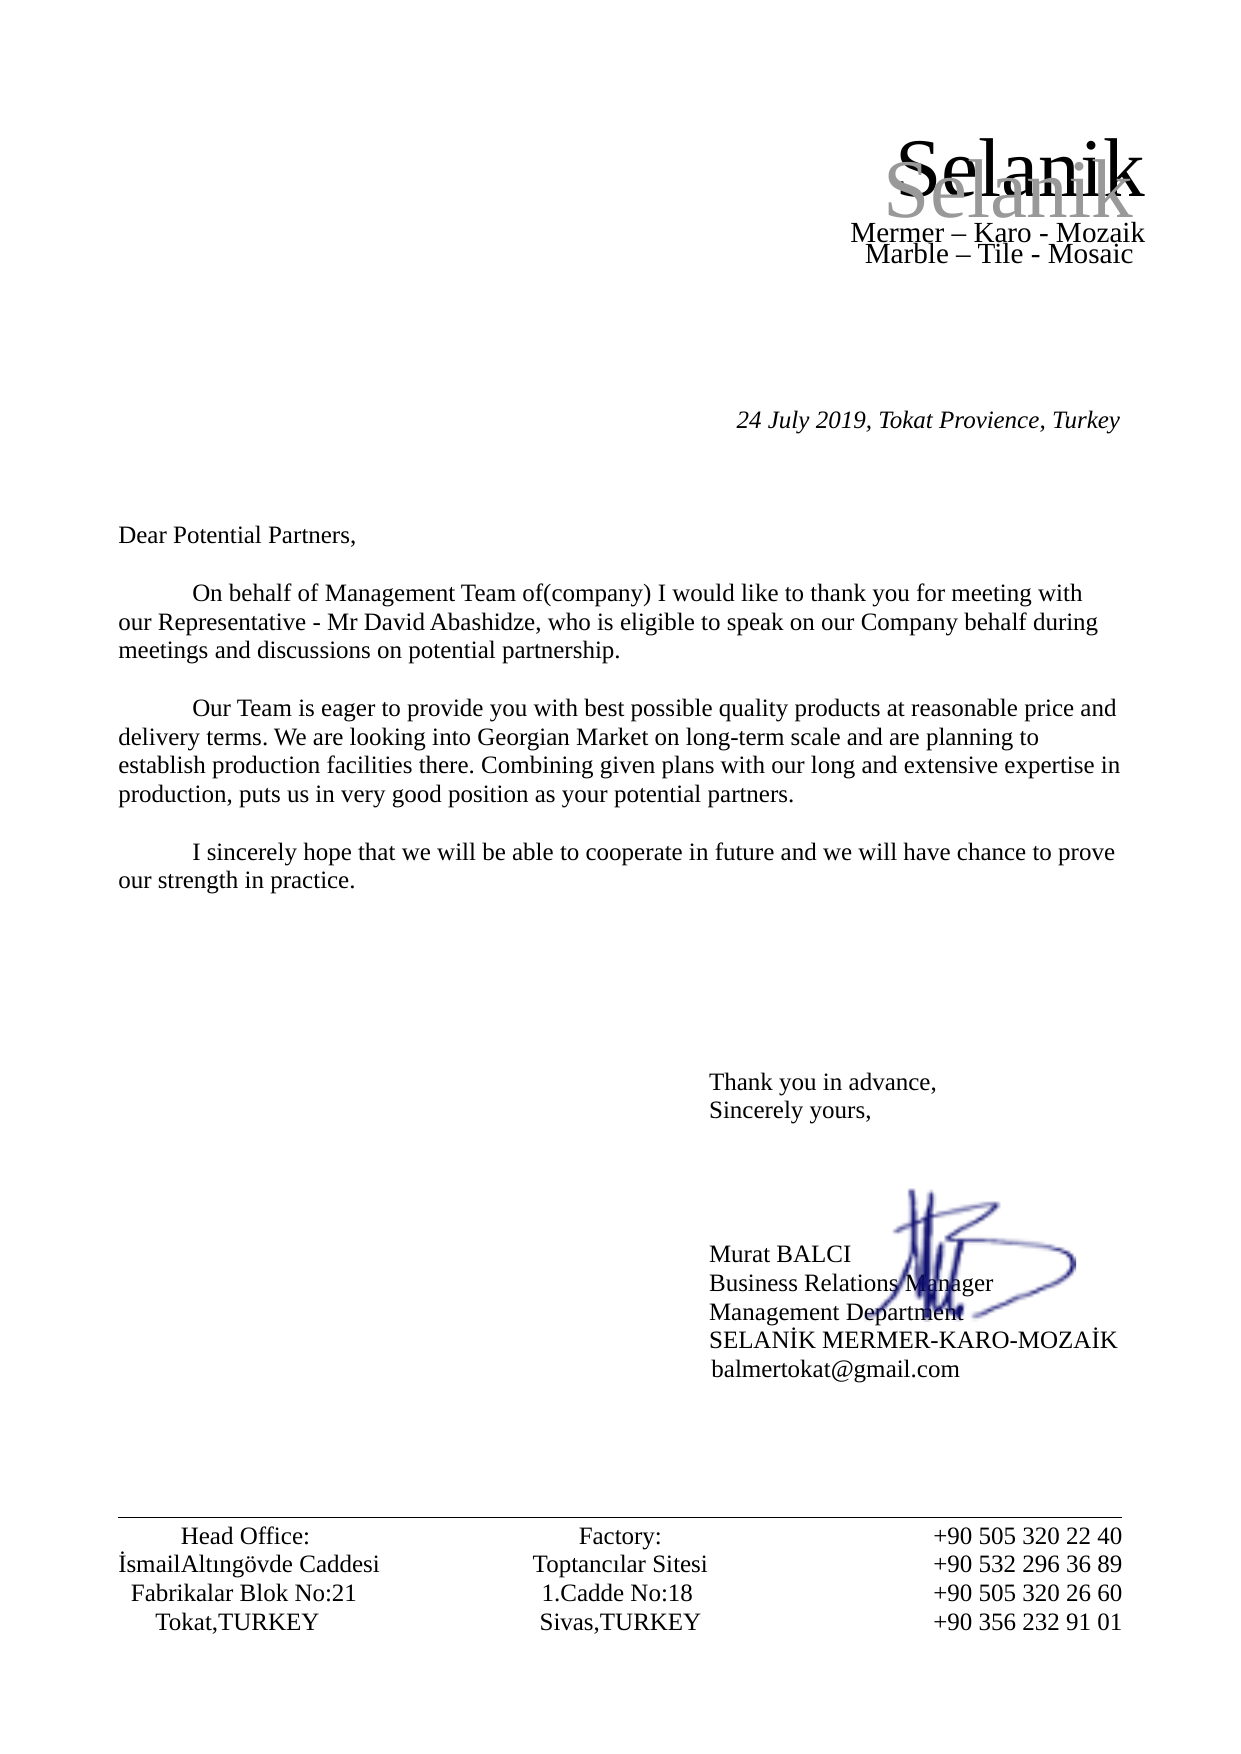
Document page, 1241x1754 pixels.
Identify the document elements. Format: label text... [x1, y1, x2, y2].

text balmertokat@gmail.com [561, 1354, 1122, 1383]
text Dear Potential Partners, [118, 521, 1122, 549]
text On behalf of Management Team of(company) I would like to thank you for meeting with our Representative - Mr David Abashidze, who is eligible to speak on our Company behalf during meetings and discussions on potential partnership. [118, 578, 1122, 664]
text 24 July 2019, Tokat Provience, Turkey [118, 406, 1122, 434]
text Murat BALCI [561, 1239, 864, 1268]
text Sincerely yours, [118, 1096, 1122, 1124]
text Business Relations Manager [1077, 1268, 1122, 1297]
picture [864, 1188, 1077, 1322]
text Management Department [561, 1297, 1122, 1326]
text [1077, 1239, 1122, 1268]
text I sincerely hope that we will be able to cooperate in future and we will have chance to prove our strength in practice. [118, 837, 1122, 894]
text Thank you in advance, [118, 1067, 1122, 1096]
text SELANİK MERMER-KARO-MOZAİK [561, 1326, 1122, 1354]
text Our Team is eager to provide you with best possible quality products at reasonable price and delivery terms. We are looking into Georgian Market on long-term scale and are planning to establish production facilities there. Combining given plans with our long and extensive expertise in production, puts us in very good position as your potential partners. [118, 693, 1122, 808]
text Business Relations Manager [561, 1268, 864, 1297]
